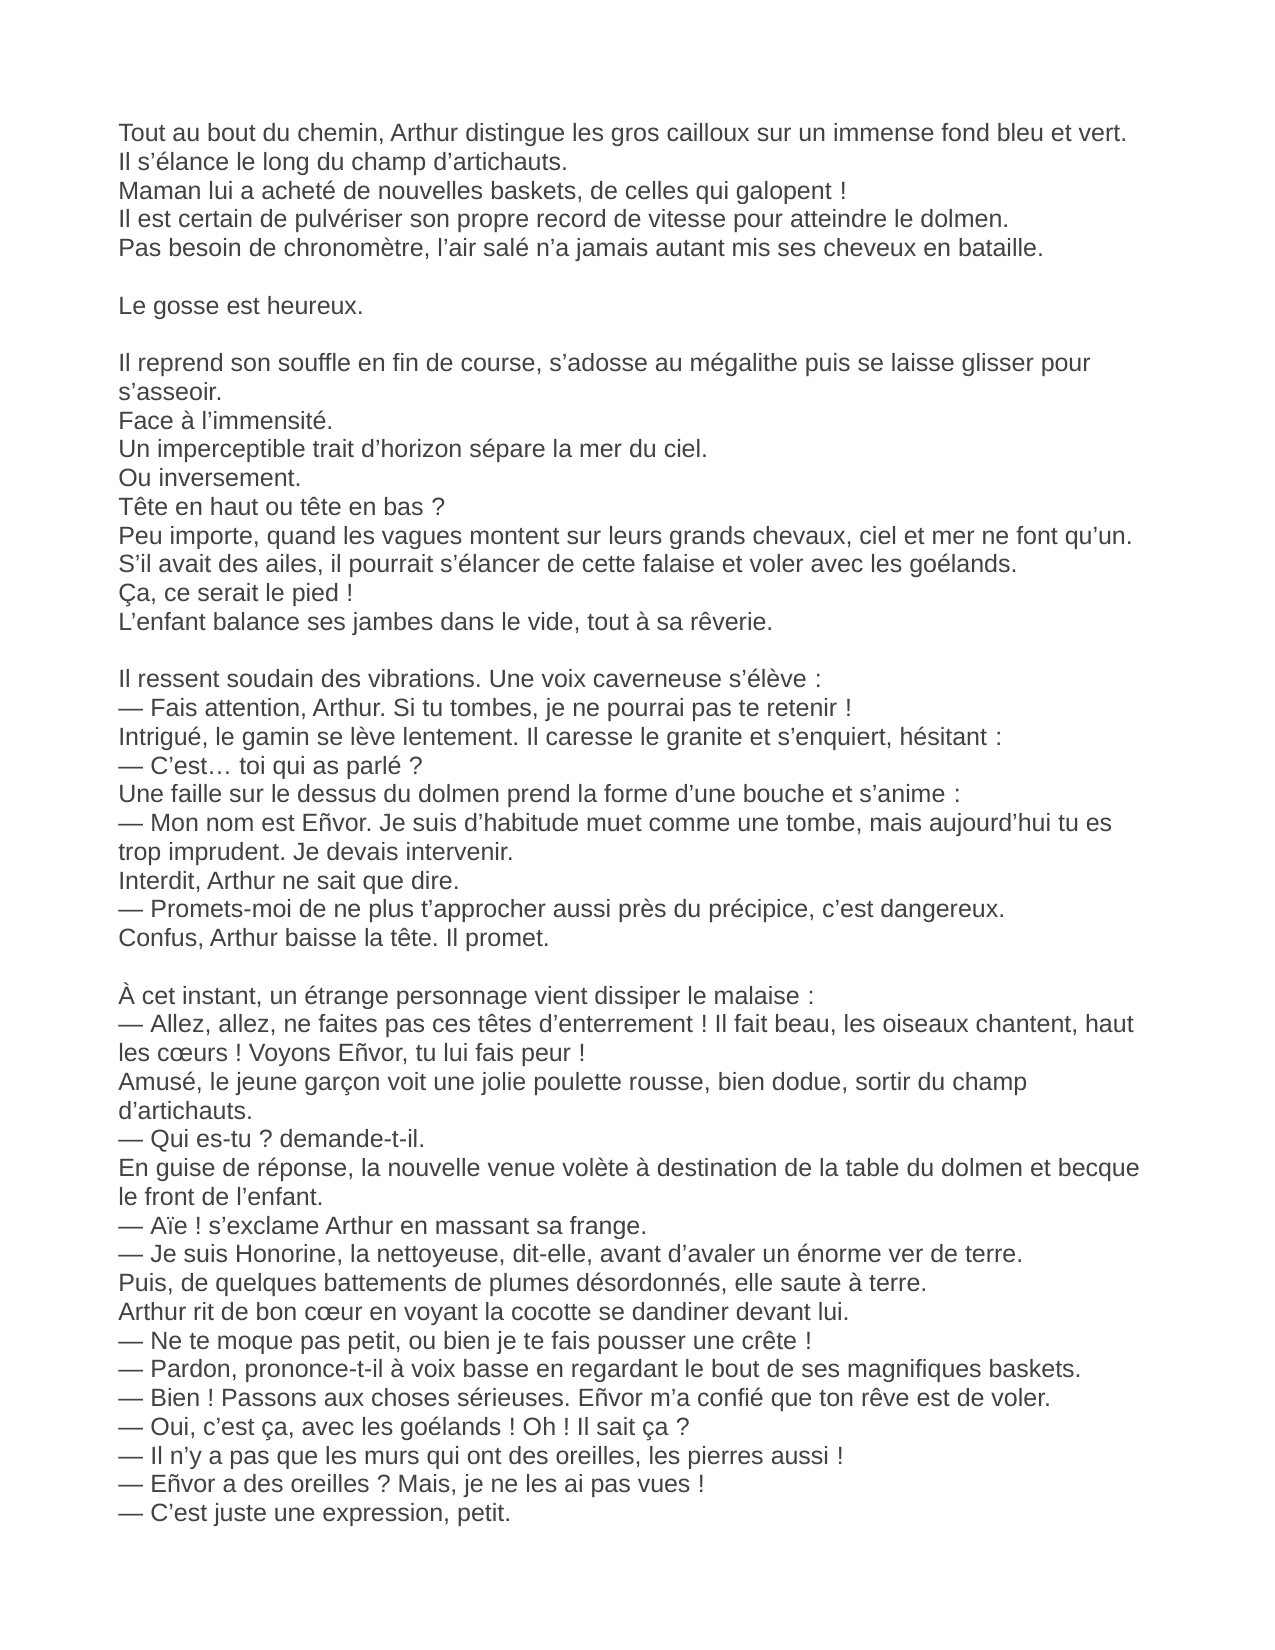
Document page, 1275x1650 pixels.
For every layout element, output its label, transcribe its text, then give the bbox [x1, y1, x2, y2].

text Tout au bout du chemin, Arthur distingue les gros cailloux sur un immense fond bleu et vert. Il s’élance le long du champ d’artichauts. Maman lui a acheté de nouvelles baskets, de celles qui galopent ! Il est certain de pulvériser son propre record de vitesse pour atteindre le dolmen. Pas besoin de chronomètre, l’air salé n’a jamais autant mis ses cheveux en bataille. Le gosse est heureux. Il reprend son souffle en fin de course, s’adosse au mégalithe puis se laisse glisser pour s’asseoir. Face à l’immensité. Un imperceptible trait d’horizon sépare la mer du ciel. Ou inversement. Tête en haut ou tête en bas ? Peu importe, quand les vagues montent sur leurs grands chevaux, ciel et mer ne font qu’un. S’il avait des ailes, il pourrait s’élancer de cette falaise et voler avec les goélands. Ça, ce serait le pied ! L’enfant balance ses jambes dans le vide, tout à sa rêverie. Il ressent soudain des vibrations. Une voix caverneuse s’élève : — Fais attention, Arthur. Si tu tombes, je ne pourrai pas te retenir ! Intrigué, le gamin se lève lentement. Il caresse le granite et s’enquiert, hésitant : — C’est… toi qui as parlé ? Une faille sur le dessus du dolmen prend la forme d’une bouche et s’anime : — Mon nom est Eñvor. Je suis d’habitude muet comme une tombe, mais aujourd’hui tu es trop imprudent. Je devais intervenir. Interdit, Arthur ne sait que dire. — Promets-moi de ne plus t’approcher aussi près du précipice, c’est dangereux. Confus, Arthur baisse la tête. Il promet. À cet instant, un étrange personnage vient dissiper le malaise : — Allez, allez, ne faites pas ces têtes d’enterrement ! Il fait beau, les oiseaux chantent, haut les cœurs ! Voyons Eñvor, tu lui fais peur ! Amusé, le jeune garçon voit une jolie poulette rousse, bien dodue, sortir du champ d’artichauts. — Qui es-tu ? demande-t-il. En guise de réponse, la nouvelle venue volète à destination de la table du dolmen et becque le front de l’enfant. — Aïe ! s’exclame Arthur en massant sa frange. — Je suis Honorine, la nettoyeuse, dit-elle, avant d’avaler un énorme ver de terre. Puis, de quelques battements de plumes désordonnés, elle saute à terre. Arthur rit de bon cœur en voyant la cocotte se dandiner devant lui. — Ne te moque pas petit, ou bien je te fais pousser une crête ! — Pardon, prononce-t-il à voix basse en regardant le bout de ses magnifiques baskets. — Bien ! Passons aux choses sérieuses. Eñvor m’a confié que ton rêve est de voler. — Oui, c’est ça, avec les goélands ! Oh ! Il sait ça ? — Il n’y a pas que les murs qui ont des oreilles, les pierres aussi ! — Eñvor a des oreilles ? Mais, je ne les ai pas vues ! — C’est juste une expression, petit. [118, 118, 1157, 1527]
